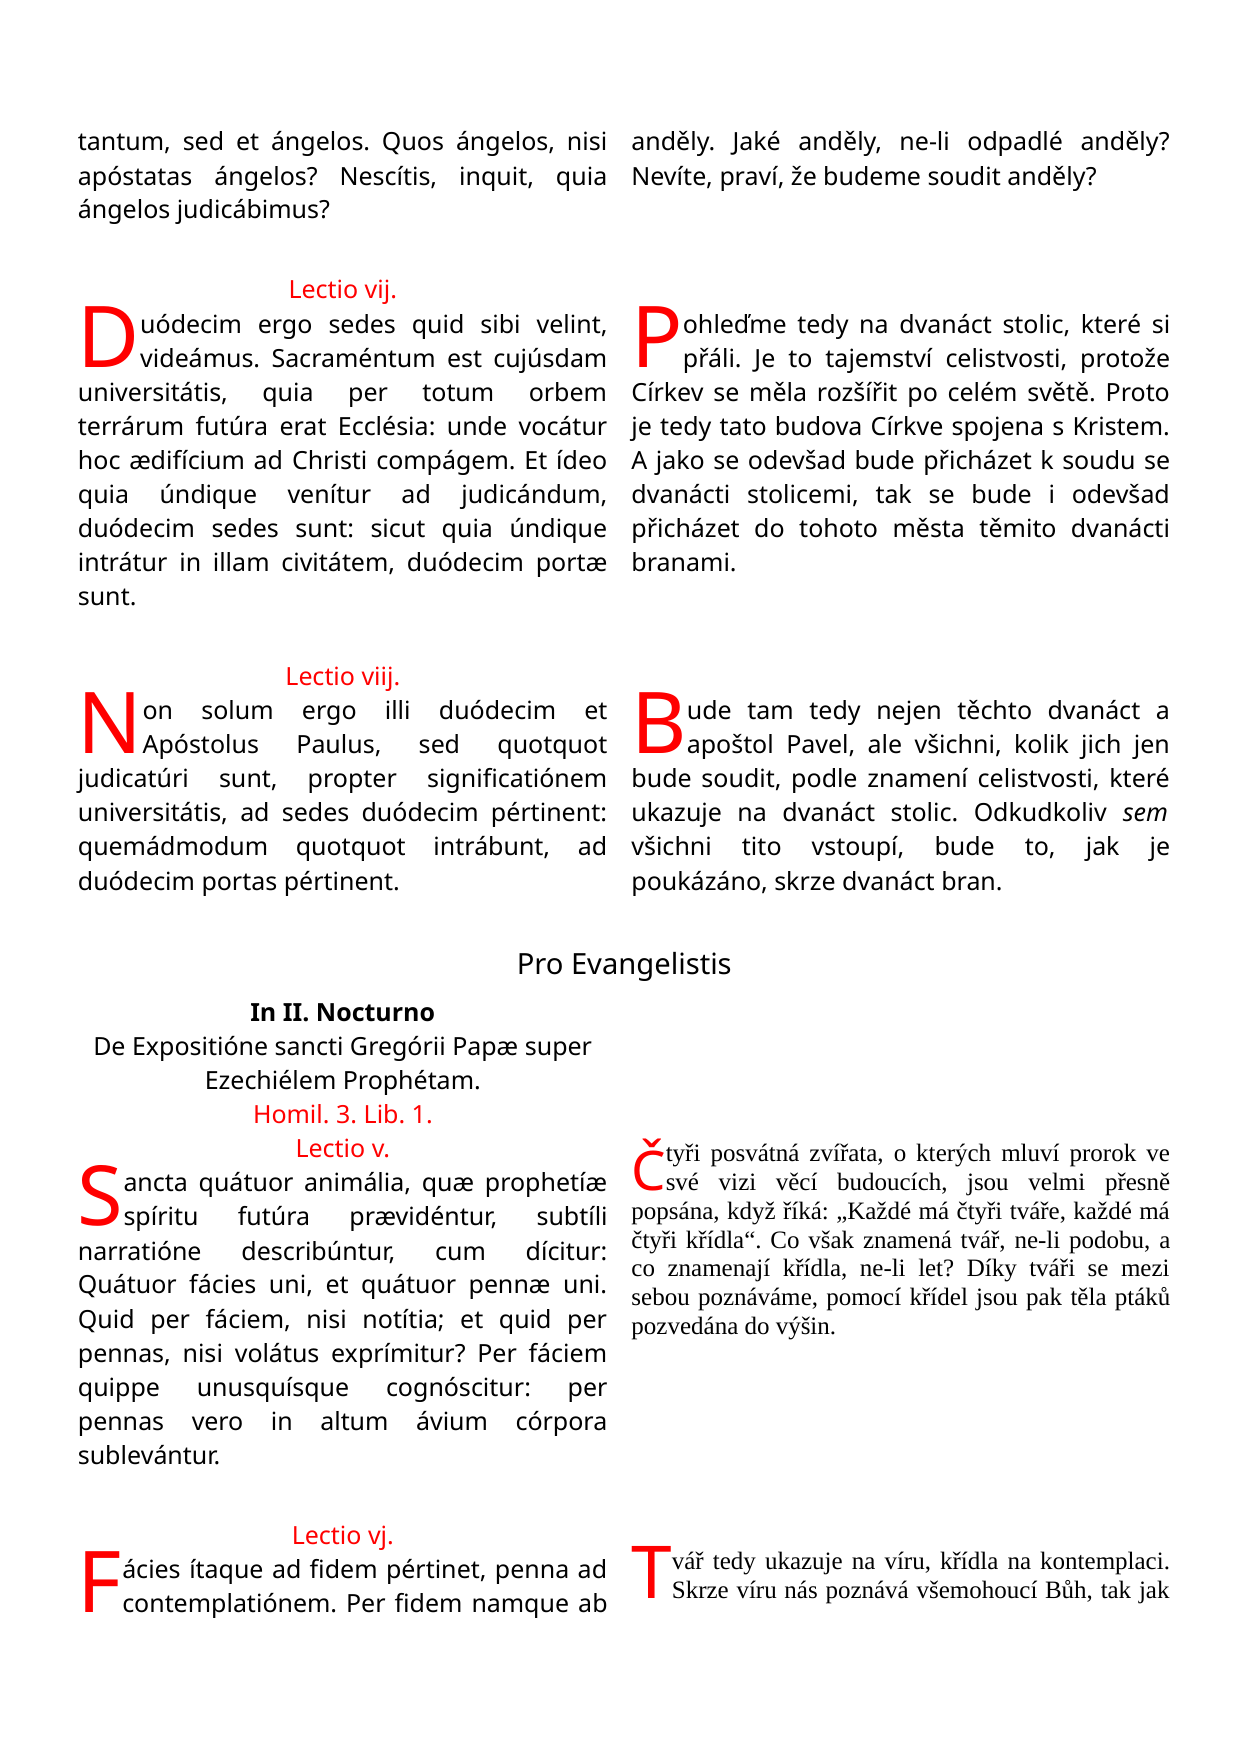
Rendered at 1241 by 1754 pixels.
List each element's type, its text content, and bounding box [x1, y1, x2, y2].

table_cell Pro Evangelistis [66, 937, 1182, 989]
table_cell In II. Nocturno De Expositióne sancti Gregórii Papæ super Ezechiélem Prophétam. Homil. 3. Lib. 1. Lectio v. Sancta quátuor animália, quæ prophetíæ spíritu futúra prævidéntur, subtíli narratióne describúntur, cum dícitur: Quátuor fácies uni, et quátuor pennæ uni. Quid per fáciem, nisi notítia; et quid per pennas, nisi volátus exprímitur? Per fáciem quippe unusquísque cognóscitur: per pennas vero in altum ávium córpora sublevántur. [66, 989, 619, 1512]
table_cell Čtyři posvátná zvířata, o kterých mluví prorok ve své vizi věcí budoucích, jsou velmi přesně popsána, když říká: „Každé má čtyři tváře, každé má čtyři křídla“. Co však znamená tvář, ne-li podobu, a co znamenají křídla, ne-li let? Díky tváři se mezi sebou poznáváme, pomocí křídel jsou pak těla ptáků pozvedána do výšin. [619, 989, 1182, 1512]
table_cell Bude tam tedy nejen těchto dvanáct a apoštol Pavel, ale všichni, kolik jich jen bude soudit, podle znamení celistvosti, které ukazuje na dvanáct stolic. Odkudkoliv sem všichni tito vstoupí, bude to, jak je poukázáno, skrze dvanáct bran. [619, 653, 1182, 937]
table_cell Lectio vij. Duódecim ergo sedes quid sibi velint, videámus. Sacraméntum est cujúsdam universitátis, quia per totum orbem terrárum futúra erat Ecclésia: unde vocátur hoc ædifícium ad Christi compágem. Et ídeo quia úndique venítur ad judicándum, duódecim sedes sunt: sicut quia úndique intrátur in illam civitátem, duódecim portæ sunt. [66, 266, 619, 653]
table_cell Tvář tedy ukazuje na víru, křídla na kontemplaci. Skrze víru nás poznává všemohoucí Bůh, tak jak [619, 1512, 1182, 1626]
table_cell tantum, sed et ángelos. Quos ángelos, nisi apóstatas ángelos? Nescítis, inquit, quia ángelos judicábimus? [66, 118, 619, 266]
table_cell Lectio viij. Non solum ergo illi duódecim et Apóstolus Paulus, sed quotquot judicatúri sunt, propter significatiónem universitátis, ad sedes duódecim pértinent: quemádmodum quotquot intrábunt, ad duódecim portas pértinent. [66, 653, 619, 937]
table_cell anděly. Jaké anděly, ne-li odpadlé anděly? Nevíte, praví, že budeme soudit anděly? [619, 118, 1182, 266]
table_cell Lectio vj. Fácies ítaque ad fidem pértinet, penna ad contemplatiónem. Per fidem namque ab [66, 1512, 619, 1626]
table_cell Pohleďme tedy na dvanáct stolic, které si přáli. Je to tajemství celistvosti, protože Církev se měla rozšířit po celém světě. Proto je tedy tato budova Církve spojena s Kristem. A jako se odevšad bude přicházet k soudu se dvanácti stolicemi, tak se bude i odevšad přicházet do tohoto města těmito dvanácti branami. [619, 266, 1182, 653]
